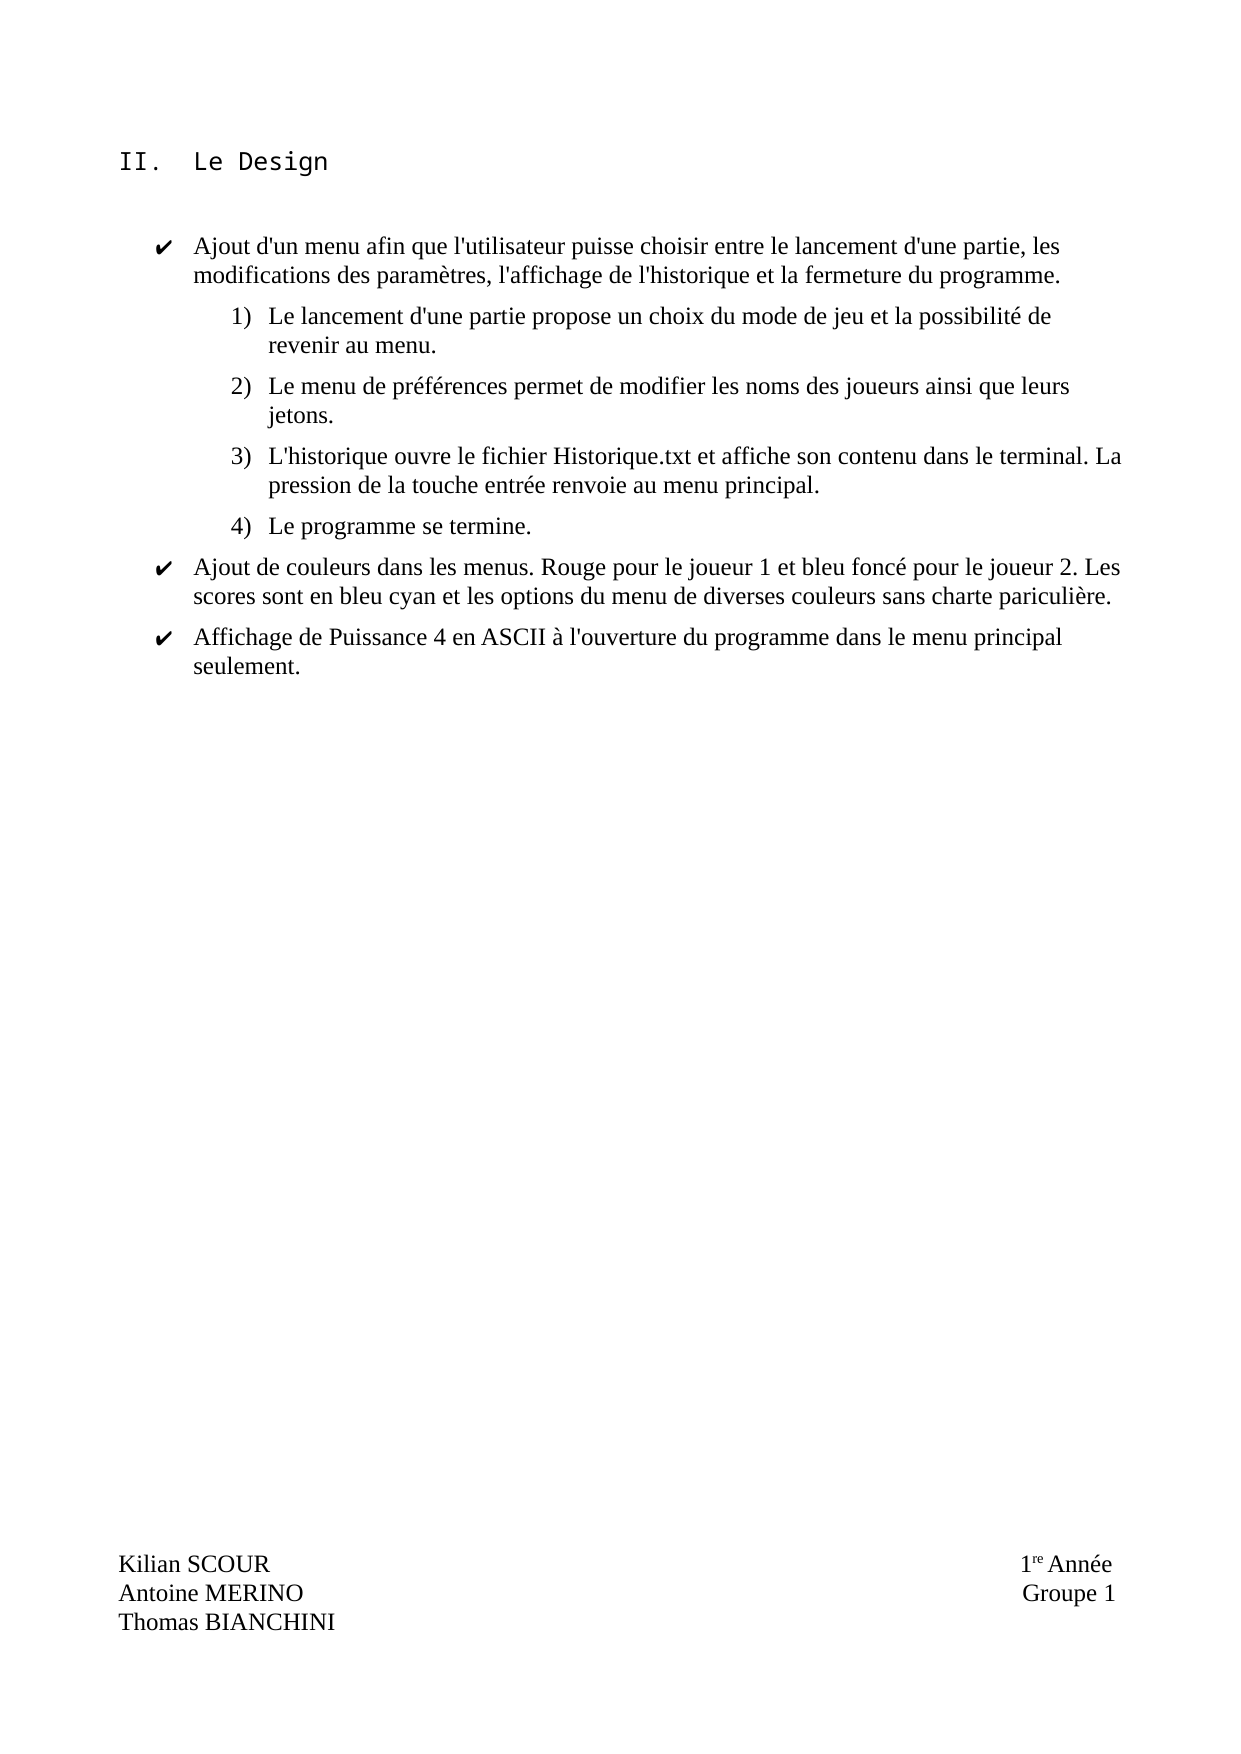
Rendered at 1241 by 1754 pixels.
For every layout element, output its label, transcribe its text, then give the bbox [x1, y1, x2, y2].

list L'historique ouvre le fichier Historique.txt et affiche son contenu dans le terminal. La pression de la touche entrée renvoie au menu principal. [231, 441, 1122, 498]
list Le programme se termine. [231, 511, 1122, 540]
subtitle Le Design [118, 143, 1122, 177]
list Le menu de préférences permet de modifier les noms des joueurs ainsi que leurs jetons. [231, 371, 1122, 428]
list Ajout de couleurs dans les menus. Rouge pour le joueur 1 et bleu foncé pour le joueur 2. Les scores sont en bleu cyan et les options du menu de diverses couleurs sans charte pariculière. [156, 552, 1122, 610]
list Affichage de Puissance 4 en ASCII à l'ouverture du programme dans le menu principal seulement. [156, 622, 1122, 680]
list Le lancement d'une partie propose un choix du mode de jeu et la possibilité de revenir au menu. [231, 301, 1122, 358]
list Ajout d'un menu afin que l'utilisateur puisse choisir entre le lancement d'une partie, les modifications des paramètres, l'affichage de l'historique et la fermeture du programme. [156, 231, 1122, 288]
